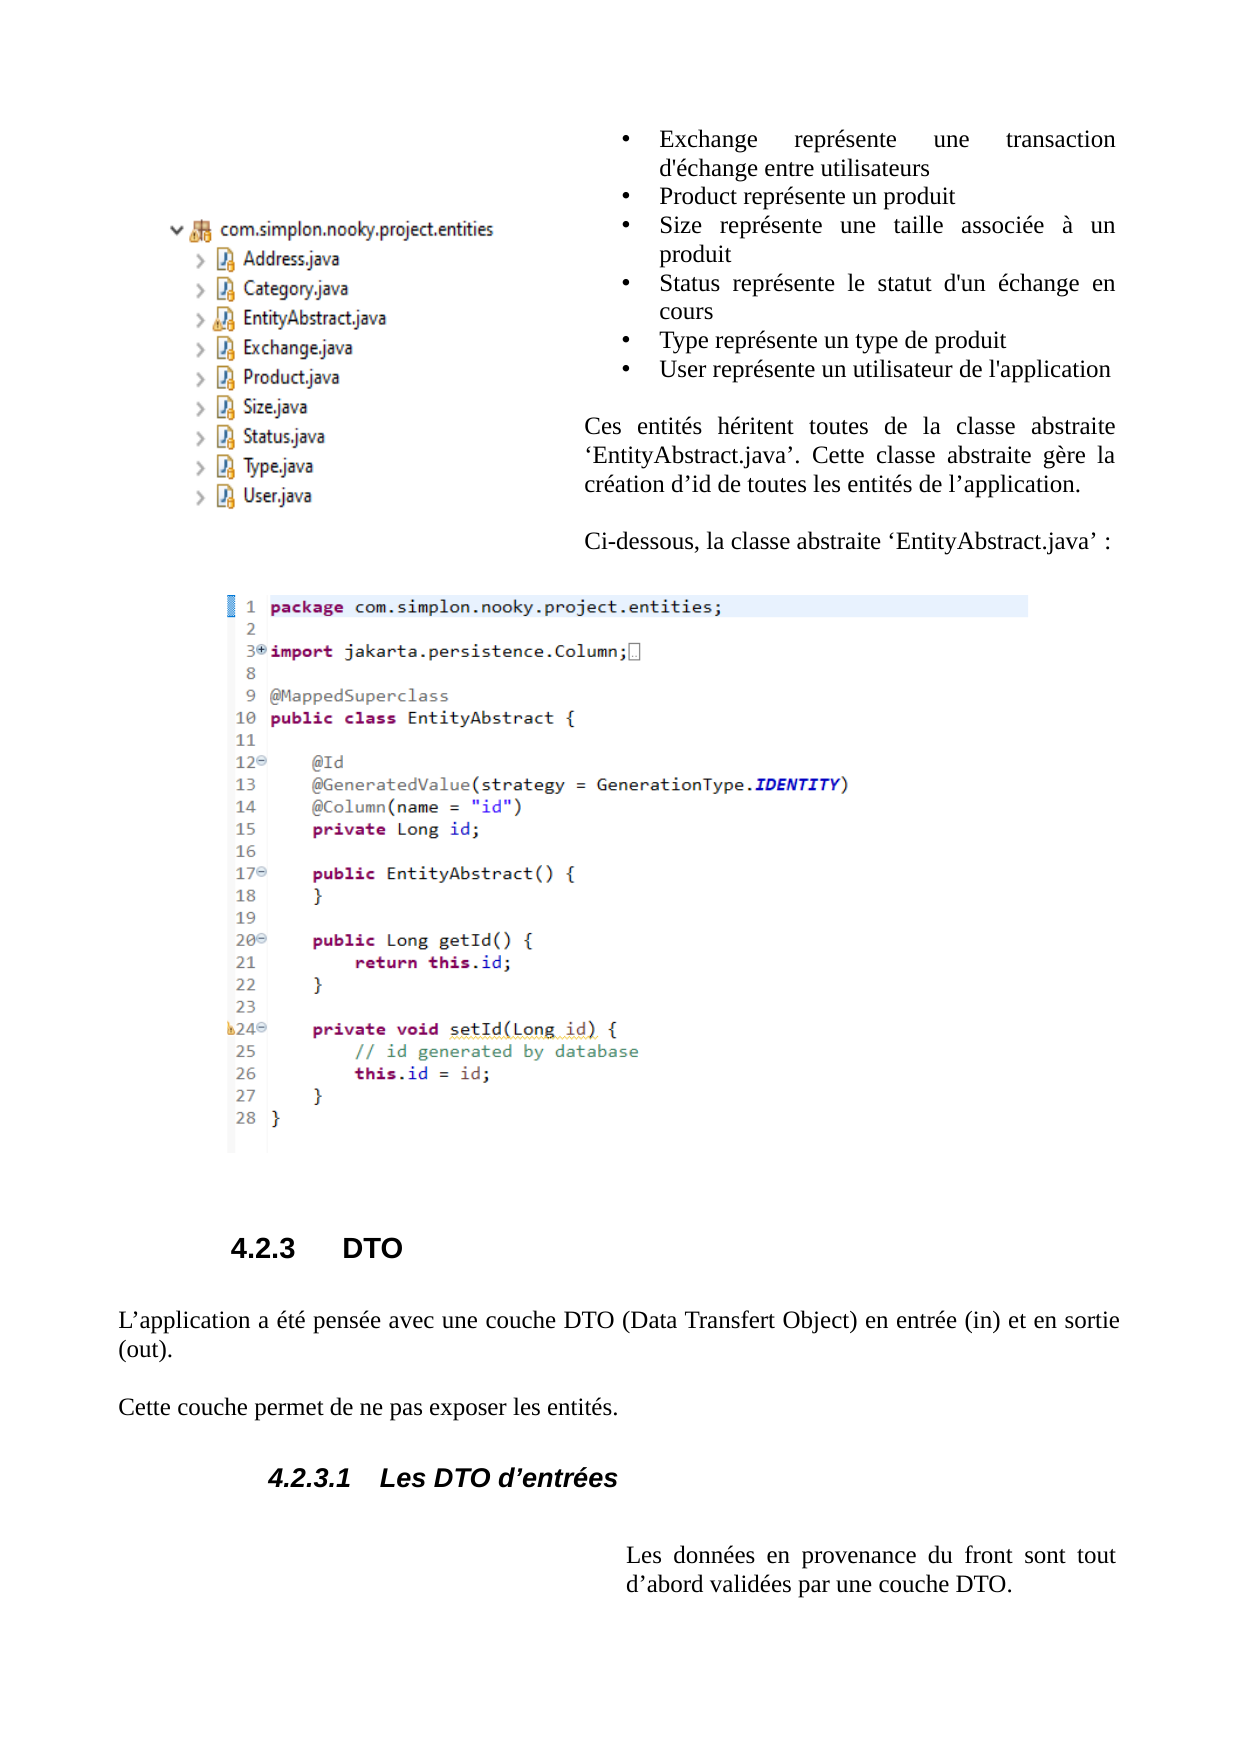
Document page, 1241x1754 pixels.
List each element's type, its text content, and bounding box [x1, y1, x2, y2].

table_header [118, 118, 578, 589]
picture [134, 218, 562, 514]
table_header Les données en provenance du front sont tout d’abord validées par une couche DTO. [620, 1534, 1122, 1632]
table_header [118, 1534, 620, 1632]
subtitle Les DTO d’entrées [268, 1462, 1122, 1493]
picture [227, 595, 1029, 1153]
table_header Dans ce package, on retrouve huit entités : Address représente une adresse associée à un utilisateur Category représente une catégorie à laquelle un produit peut appartenir Exchange représente une transaction d'échange entre utilisateurs Product représente un produit Size représente une taille associée à un produit Status représente le statut d'un échange en cours Type représente un type de produit User représente un utilisateur de l'application Ces entités héritent toutes de la classe abstraite ‘EntityAbstract.java’. Cette classe abstraite gère la création d’id de toutes les entités de l’application. Ci-dessous, la classe abstraite ‘EntityAbstract.java’ : [579, 118, 1122, 589]
subtitle DTO [231, 1231, 1122, 1264]
table_cell [118, 590, 1122, 1187]
text L’application a été pensée avec une couche DTO (Data Transfert Object) en entrée (in) et en sortie (out). [118, 1306, 1122, 1363]
text Cette couche permet de ne pas exposer les entités. [118, 1392, 1122, 1449]
